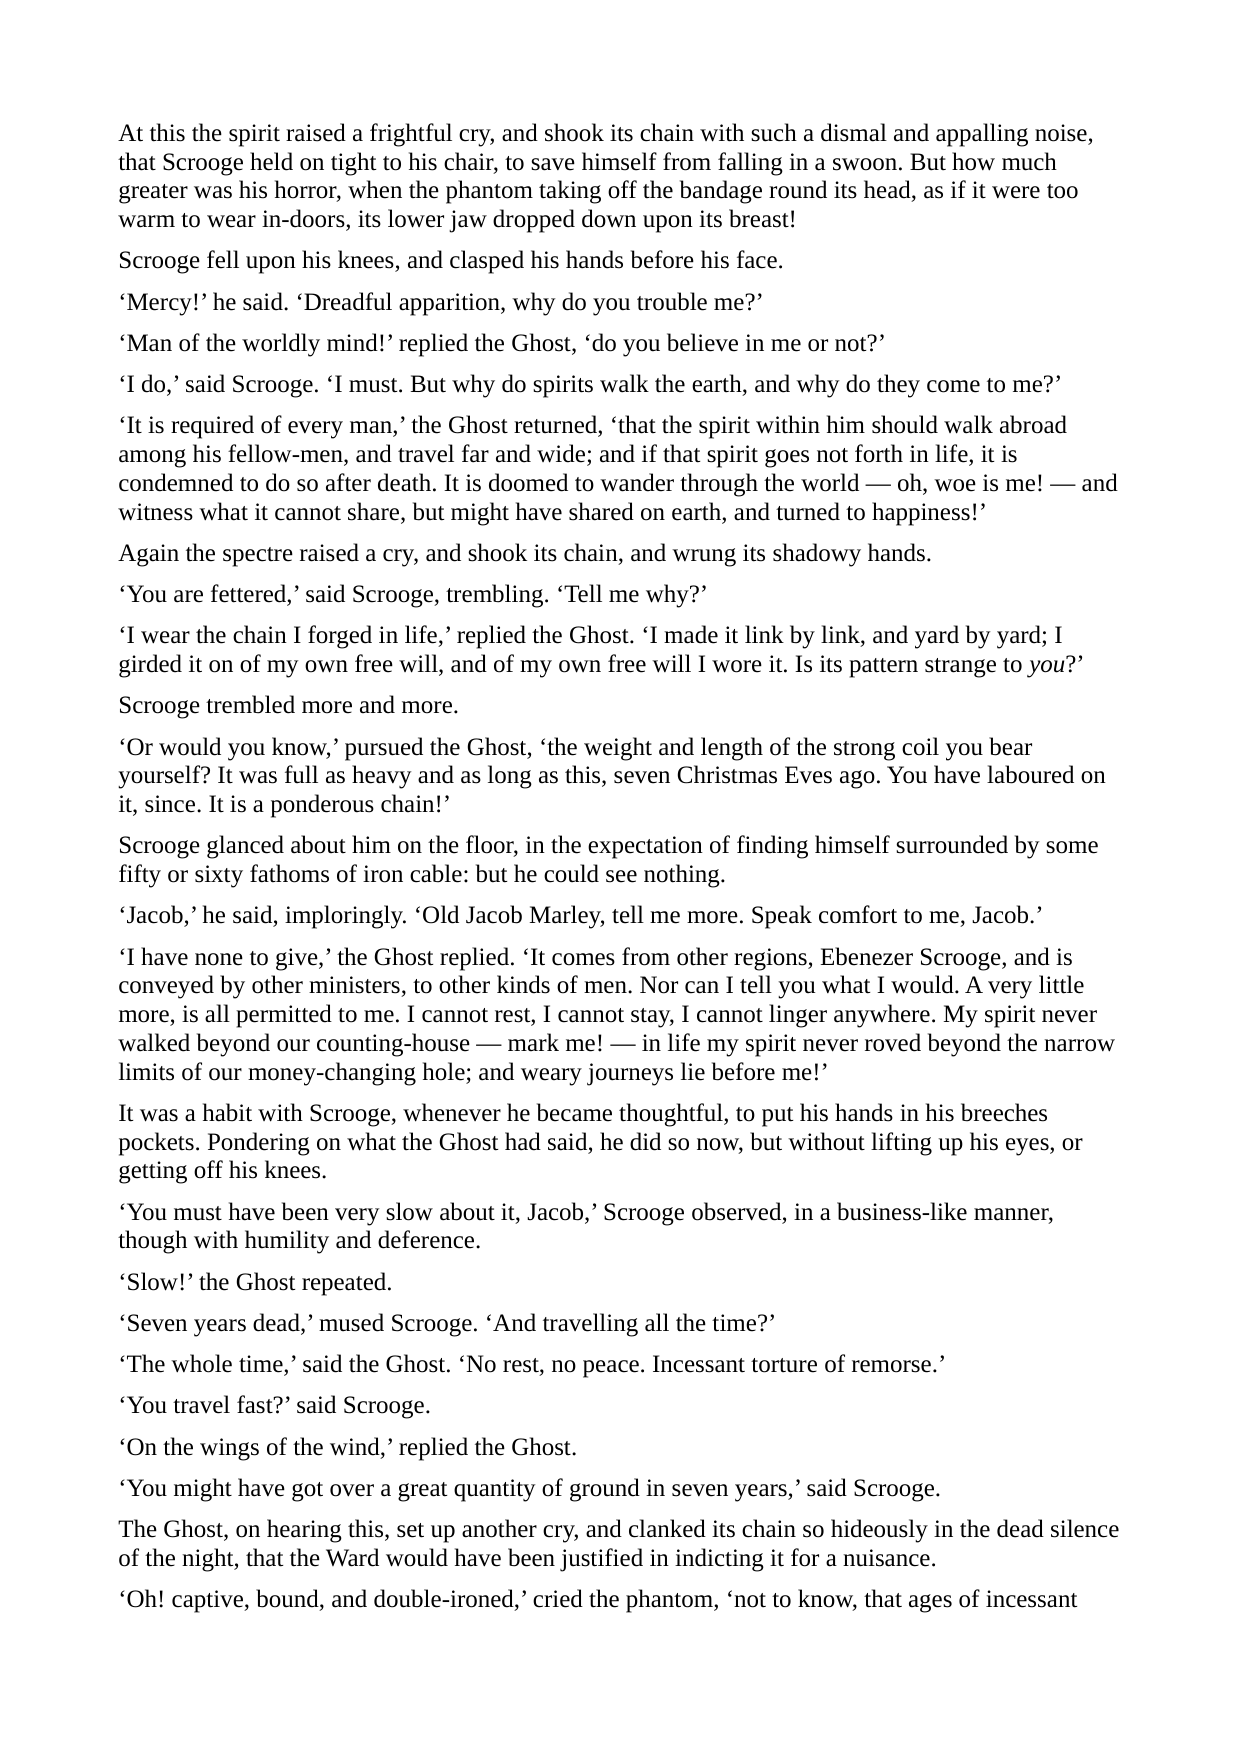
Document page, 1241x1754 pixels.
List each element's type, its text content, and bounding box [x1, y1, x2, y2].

text ‘Mercy!’ he said. ‘Dreadful apparition, why do you trouble me?’ [118, 201, 1122, 229]
text ‘On the wings of the wind,’ replied the Ghost. [118, 1346, 1122, 1374]
text ‘You travel fast?’ said Scrooge. [118, 1304, 1122, 1333]
text ‘Seven years dead,’ mused Scrooge. ‘And travelling all the time?’ [118, 1222, 1122, 1251]
text Scrooge glanced about him on the floor, in the expectation of finding himself surrounded by some fifty or sixty fathoms of iron cable: but he could see nothing. [118, 744, 1122, 802]
text ‘You are fettered,’ said Scrooge, trembling. ‘Tell me why?’ [118, 493, 1122, 522]
text ‘Slow!’ the Ghost repeated. [118, 1181, 1122, 1209]
text ‘I wear the chain I forged in life,’ replied the Ghost. ‘I made it link by link, and yard by yard; I girded it on of my own free will, and of my own free will I wore it. Is its pattern strange to you?’ [118, 534, 1122, 592]
text ‘I have none to give,’ the Ghost replied. ‘It comes from other regions, Ebenezer Scrooge, and is conveyed by other ministers, to other kinds of men. Nor can I tell you what I would. A very little more, is all permitted to me. I cannot rest, I cannot stay, I cannot linger anywhere. My spirit never walked beyond our counting-house — mark me! — in life my spirit never roved beyond the narrow limits of our money-changing hole; and weary journeys lie before me!’ [118, 856, 1122, 999]
text ‘It is required of every man,’ the Ghost returned, ‘that the spirit within him should walk abroad among his fellow-men, and travel far and wide; and if that spirit goes not forth in life, it is condemned to do so after death. It is doomed to wander through the world — oh, woe is me! — and witness what it cannot share, but might have shared on earth, and turned to happiness!’ [118, 324, 1122, 439]
text ‘Man of the worldly mind!’ replied the Ghost, ‘do you believe in me or not?’ [118, 242, 1122, 271]
text ‘You might have got over a great quantity of ground in seven years,’ said Scrooge. [118, 1387, 1122, 1416]
text Scrooge trembled more and more. [118, 604, 1122, 633]
text ‘Jacob,’ he said, imploringly. ‘Old Jacob Marley, tell me more. Speak comfort to me, Jacob.’ [118, 814, 1122, 843]
text It was a habit with Scrooge, whenever he became thoughtful, to put his hands in his breeches pockets. Pondering on what the Ghost had said, he did so now, but without lifting up his eyes, or getting off his knees. [118, 1012, 1122, 1098]
text ‘Or would you know,’ pursued the Ghost, ‘the weight and length of the strong coil you bear yourself? It was full as heavy and as long as this, seven Christmas Eves ago. You have laboured on it, since. It is a ponderous chain!’ [118, 646, 1122, 732]
text ‘You must have been very slow about it, Jacob,’ Scrooge observed, in a business-like manner, though with humility and deference. [118, 1111, 1122, 1168]
text ‘The whole time,’ said the Ghost. ‘No rest, no peace. Incessant torture of remorse.’ [118, 1263, 1122, 1292]
text At this the spirit raised a frightful cry, and shook its chain with such a dismal and appalling noise, that Scrooge held on tight to his chair, to save himself from falling in a swoon. But how much greater was his horror, when the phantom taking off the bandage round its head, as if it were too warm to wear in-doors, its lower jaw dropped down upon its breast! [118, 118, 1122, 147]
text The Ghost, on hearing this, set up another cry, and clanked its chain so hideously in the dead silence of the night, that the Ward would have been justified in indicting it for a nuisance. [118, 1428, 1122, 1486]
text ‘I do,’ said Scrooge. ‘I must. But why do spirits walk the earth, and why do they come to me?’ [118, 283, 1122, 312]
text Again the spectre raised a cry, and shook its chain, and wrung its shadowy hands. [118, 452, 1122, 481]
text ‘Oh! captive, bound, and double-ironed,’ cried the phantom, ‘not to know, that ages of incessant labour by immortal creatures, for this earth must pass into eternity before the good of which it is susceptible is all developed. Not to know that any Christian spirit working kindly in its little sphere, whatever it may be, will find its mortal life too short for its vast means of usefulness. Not to know that no space of regret can make amends for one life's opportunities misused! Yet such was I! Oh! such was I!’ [118, 1498, 1122, 1613]
text Scrooge fell upon his knees, and clasped his hands before his face. [118, 159, 1122, 188]
